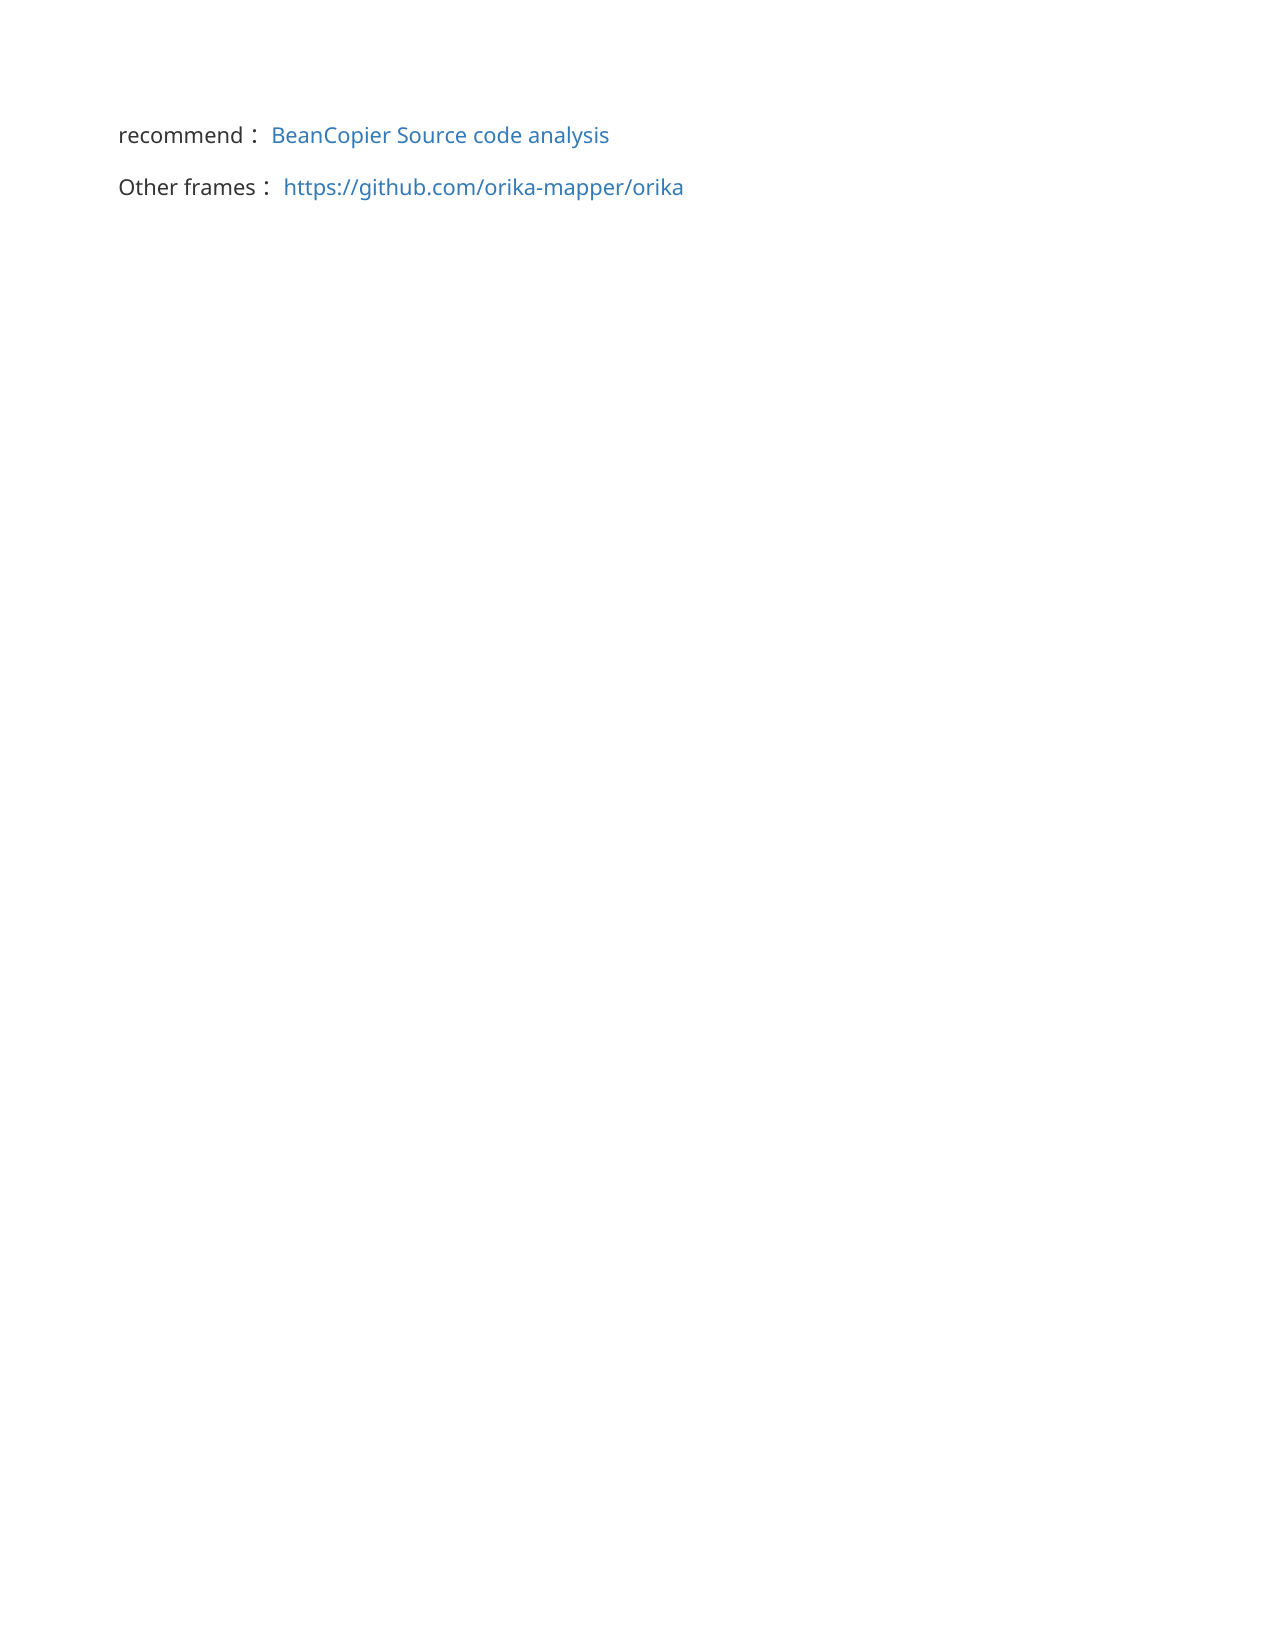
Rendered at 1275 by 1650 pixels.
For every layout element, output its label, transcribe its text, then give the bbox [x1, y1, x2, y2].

text recommend ：BeanCopier Source code analysis [118, 118, 1157, 150]
text Other frames ：https://github.com/orika-mapper/orika [118, 170, 1157, 202]
